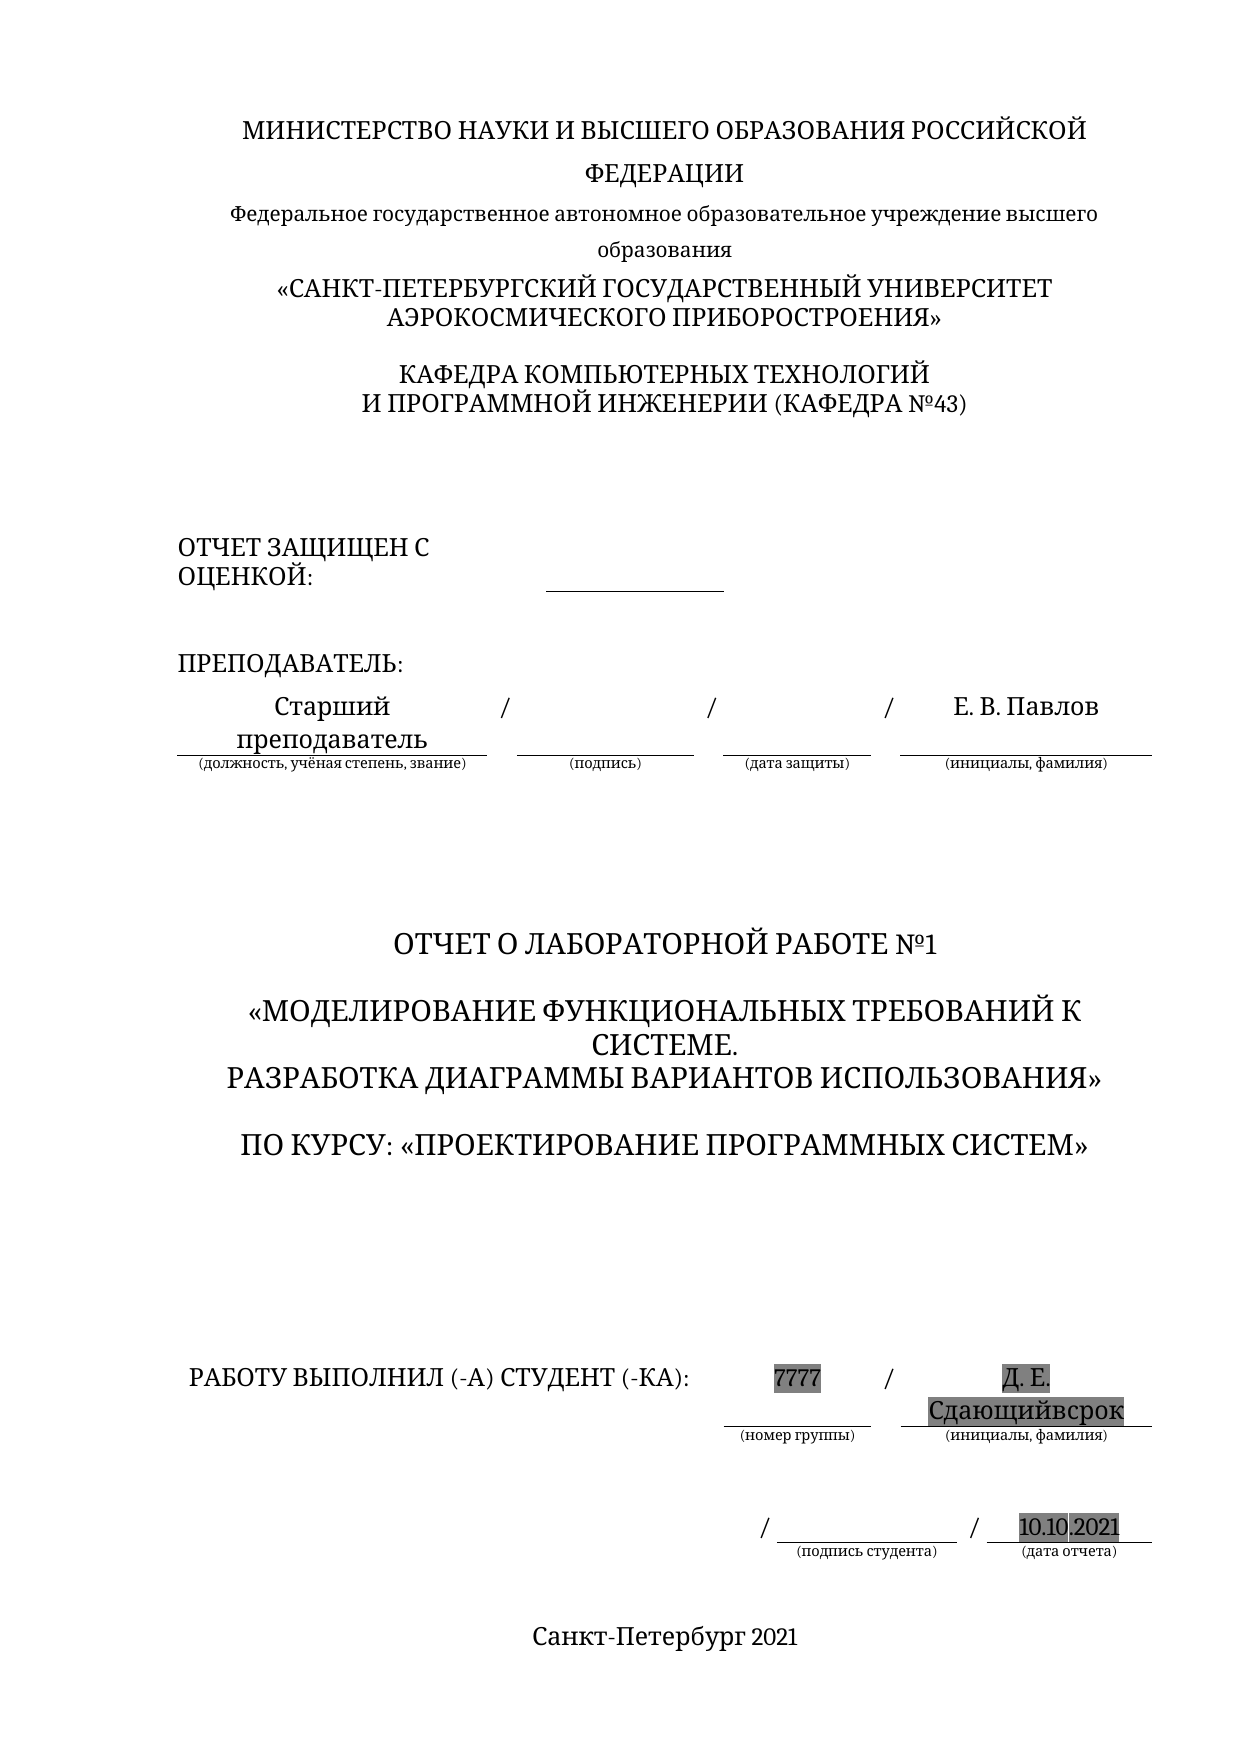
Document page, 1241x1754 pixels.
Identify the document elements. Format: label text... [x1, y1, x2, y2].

table_cell [957, 1542, 987, 1572]
table_cell [871, 1426, 901, 1456]
table_cell (подпись студента) [777, 1543, 957, 1572]
table_cell (инициалы, фамилия) [900, 756, 1152, 784]
table_cell [694, 755, 723, 784]
text «МОДЕЛИРОВАНИЕ ФУНКЦИОНАЛЬНЫХ ТРЕБОВАНИЙ К СИСТЕМЕ. [177, 995, 1152, 1062]
table_header ОТЧЕТ ЗАЩИЩЕН С ОЦЕНКОЙ: [177, 534, 546, 591]
table_cell (номер группы) [724, 1427, 871, 1456]
table_header / [871, 693, 900, 755]
table_cell [177, 1542, 747, 1572]
table_header Е. В. Павлов [900, 693, 1152, 755]
table_header [517, 693, 694, 755]
table_header Старший преподаватель [177, 693, 487, 755]
table_cell [487, 755, 517, 784]
table_cell (должность, учёная степень, звание) [177, 756, 487, 784]
text ОТЧЕТ О ЛАБОРАТОРНОЙ РАБОТЕ №1 [177, 928, 1152, 962]
text РАЗРАБОТКА ДИАГРАММЫ ВАРИАНТОВ ИСПОЛЬЗОВАНИЯ» [177, 1062, 1152, 1096]
table_header РАБОТУ ВЫПОЛНИЛ (-А) СТУДЕНТ (-КА): [177, 1364, 723, 1426]
table_cell (подпись) [517, 756, 694, 784]
table_header [546, 534, 723, 591]
table_header [177, 1513, 747, 1542]
table_header 10.10.2021 [987, 1513, 1152, 1542]
table_cell [177, 1426, 723, 1456]
table_header / [487, 693, 517, 755]
table_cell [871, 755, 900, 784]
table_header [777, 1513, 957, 1542]
table_cell (инициалы, фамилия) [901, 1427, 1152, 1456]
table_header Д. Е. Сдающийвсрок [901, 1364, 1152, 1426]
table_header / [957, 1513, 987, 1542]
table_cell [747, 1542, 777, 1572]
text ПРЕПОДАВАТЕЛЬ: [177, 650, 1152, 678]
text ПО КУРСУ: «ПРОЕКТИРОВАНИЕ ПРОГРАММНЫХ СИСТЕМ» [177, 1129, 1152, 1163]
table_header [723, 693, 871, 755]
table_header / [747, 1513, 777, 1542]
table_cell (дата отчета) [987, 1543, 1152, 1572]
table_header / [694, 693, 723, 755]
table_cell (дата защиты) [723, 756, 871, 784]
table_header / [871, 1364, 901, 1426]
table_header 7777 [724, 1364, 871, 1426]
table_header [724, 534, 1151, 591]
